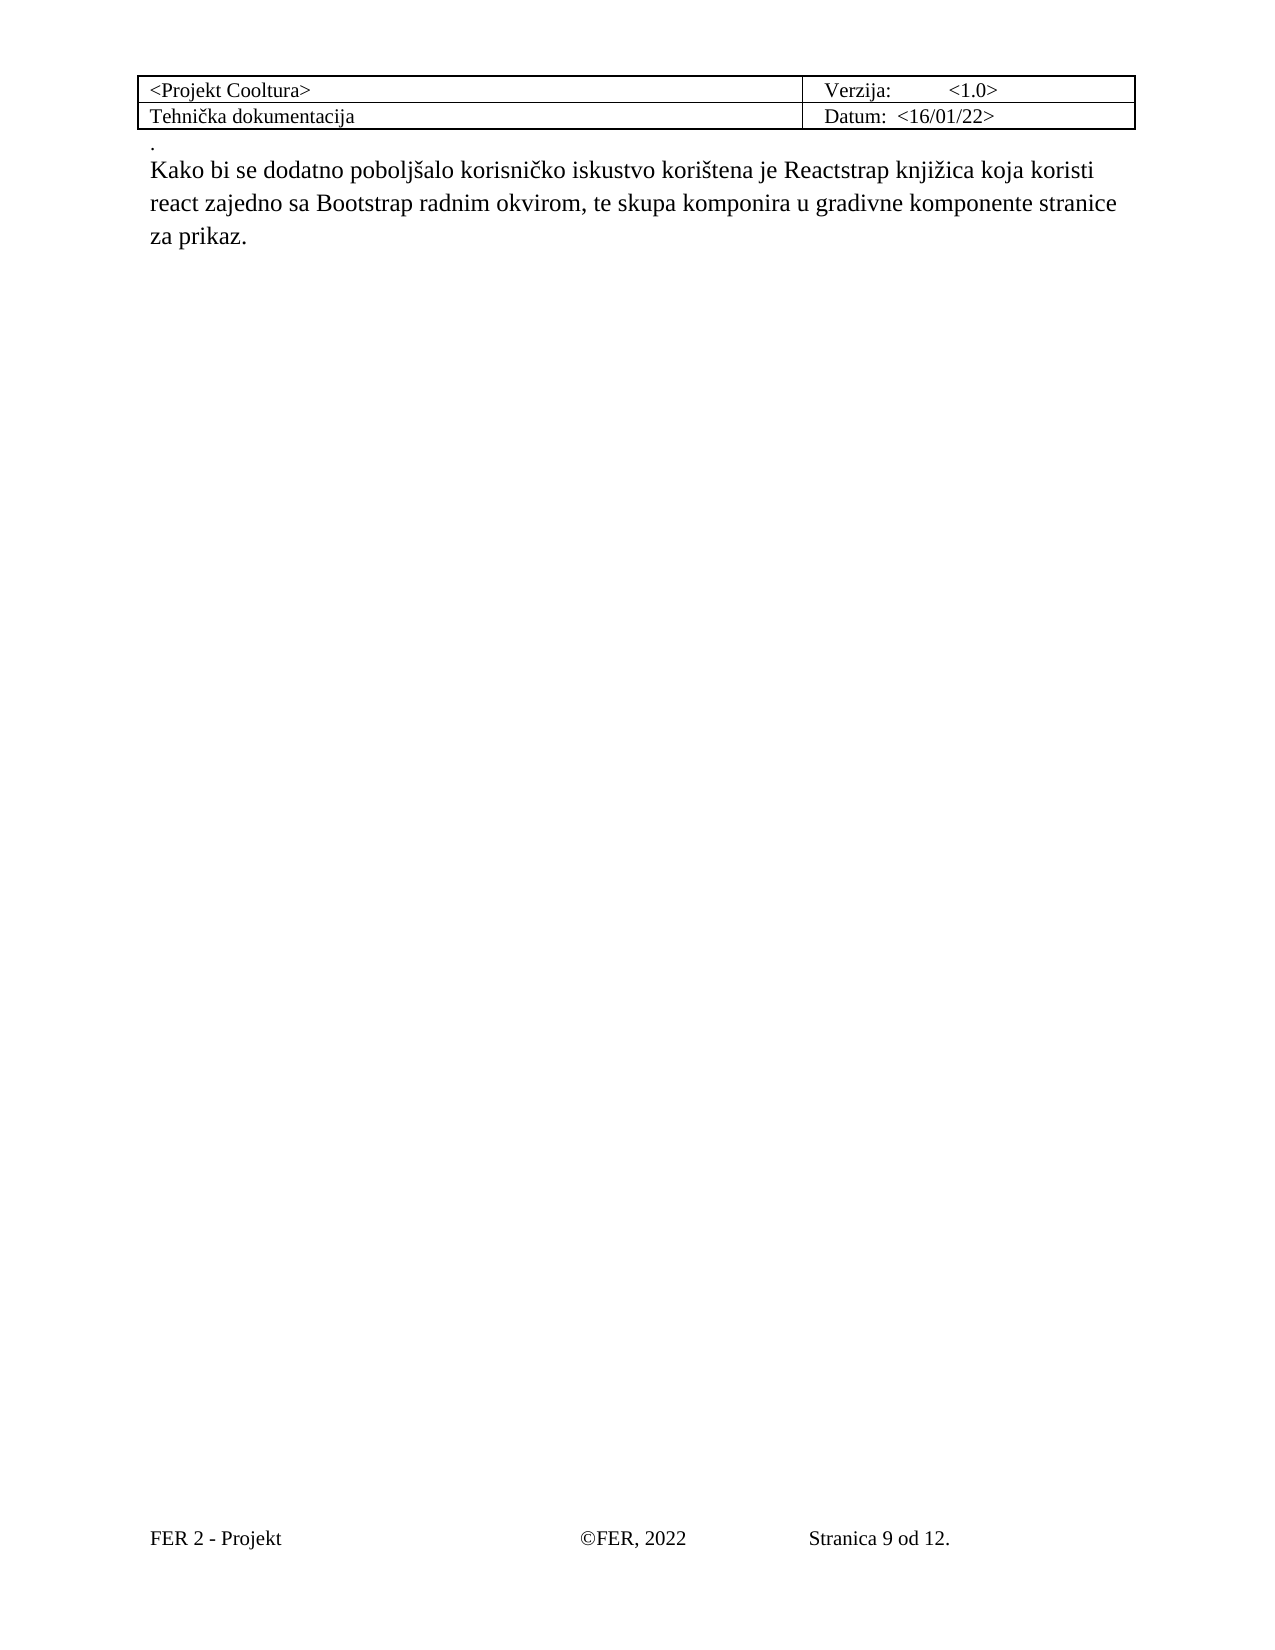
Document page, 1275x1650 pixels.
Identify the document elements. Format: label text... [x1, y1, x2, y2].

text Kako bi se dodatno poboljšalo korisničko iskustvo korištena je Reactstrap knjižica koja koristi react zajedno sa Bootstrap radnim okvirom, te skupa komponira u gradivne komponente stranice za prikaz. [150, 155, 1125, 249]
